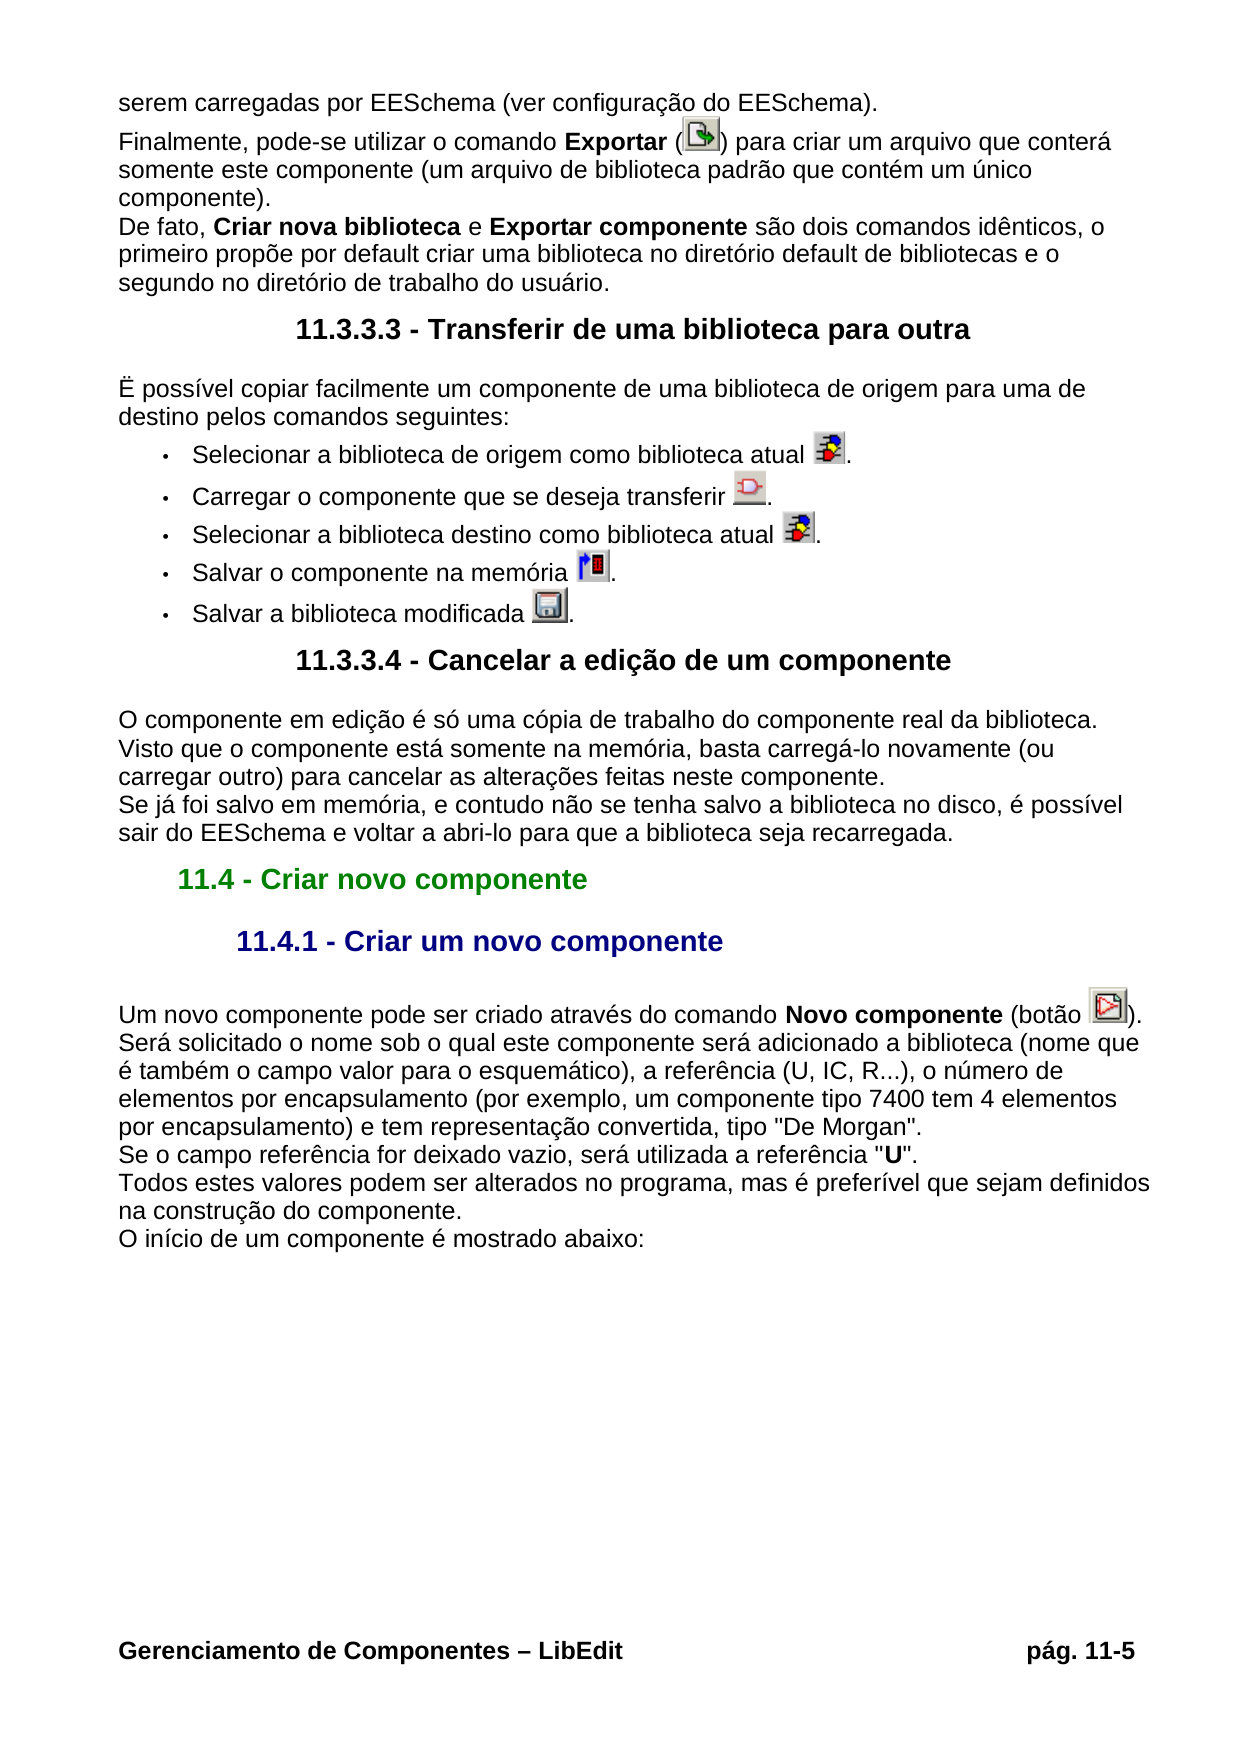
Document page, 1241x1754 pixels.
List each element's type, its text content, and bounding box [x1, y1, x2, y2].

picture [1088, 987, 1128, 1023]
list Carregar o componente que se deseja transferir . [162, 469, 1152, 510]
subtitle Cancelar a edição de um componente [295, 644, 1152, 677]
text Será solicitado o nome sob o qual este componente será adicionado a biblioteca (nome que é também o campo valor para o esquemático), a referência (U, IC, R...), o número de elementos por encapsulamento (por exemplo, um componente tipo 7400 tem 4 elementos por encapsulamento) e tem representação convertida, tipo "De Morgan". [118, 1028, 1152, 1140]
subtitle Criar um novo componente [236, 925, 1152, 958]
text O componente em edição é só uma cópia de trabalho do componente real da biblioteca. [118, 706, 1152, 734]
subtitle Transferir de uma biblioteca para outra [295, 313, 1152, 345]
picture [532, 586, 568, 623]
list Salvar a biblioteca modificada . [162, 586, 1152, 628]
list Selecionar a biblioteca destino como biblioteca atual . [162, 510, 1152, 548]
text Todos estes valores podem ser alterados no programa, mas é preferível que sejam definidos na construção do componente. [118, 1168, 1152, 1224]
text Se o campo referência for deixado vazio, será utilizada a referência "U". [118, 1140, 1152, 1168]
list Salvar o componente na memória . [162, 548, 1152, 586]
text De fato, Criar nova biblioteca e Exportar componente são dois comandos idênticos, o primeiro propõe por default criar uma biblioteca no diretório default de bibliotecas e o segundo no diretório de trabalho do usuário. [118, 212, 1152, 296]
picture [682, 116, 720, 151]
text Ë possível copiar facilmente um componente de uma biblioteca de origem para uma de destino pelos comandos seguintes: [118, 375, 1152, 431]
picture [733, 468, 766, 505]
text Um novo componente pode ser criado através do comando Novo componente (botão ). [118, 987, 1132, 1028]
text O início de um componente é mostrado abaixo: [118, 1224, 1152, 1252]
list Selecionar a biblioteca de origem como biblioteca atual . [162, 431, 1152, 469]
text Se já foi salvo em memória, e contudo não se tenha salvo a biblioteca no disco, é possível sair do EESchema e voltar a abri-lo para que a biblioteca seja recarregada. [118, 790, 1152, 846]
text Finalmente, pode-se utilizar o comando Exportar () para criar um arquivo que conterá somente este componente (um arquivo de biblioteca padrão que contém um único componente). [118, 117, 1152, 212]
subtitle Criar novo componente [177, 863, 1152, 895]
text Visto que o componente está somente na memória, basta carregá-lo novamente (ou carregar outro) para cancelar as alterações feitas neste componente. [118, 734, 1152, 790]
text serem carregadas por EESchema (ver configuração do EESchema). [118, 88, 1152, 117]
